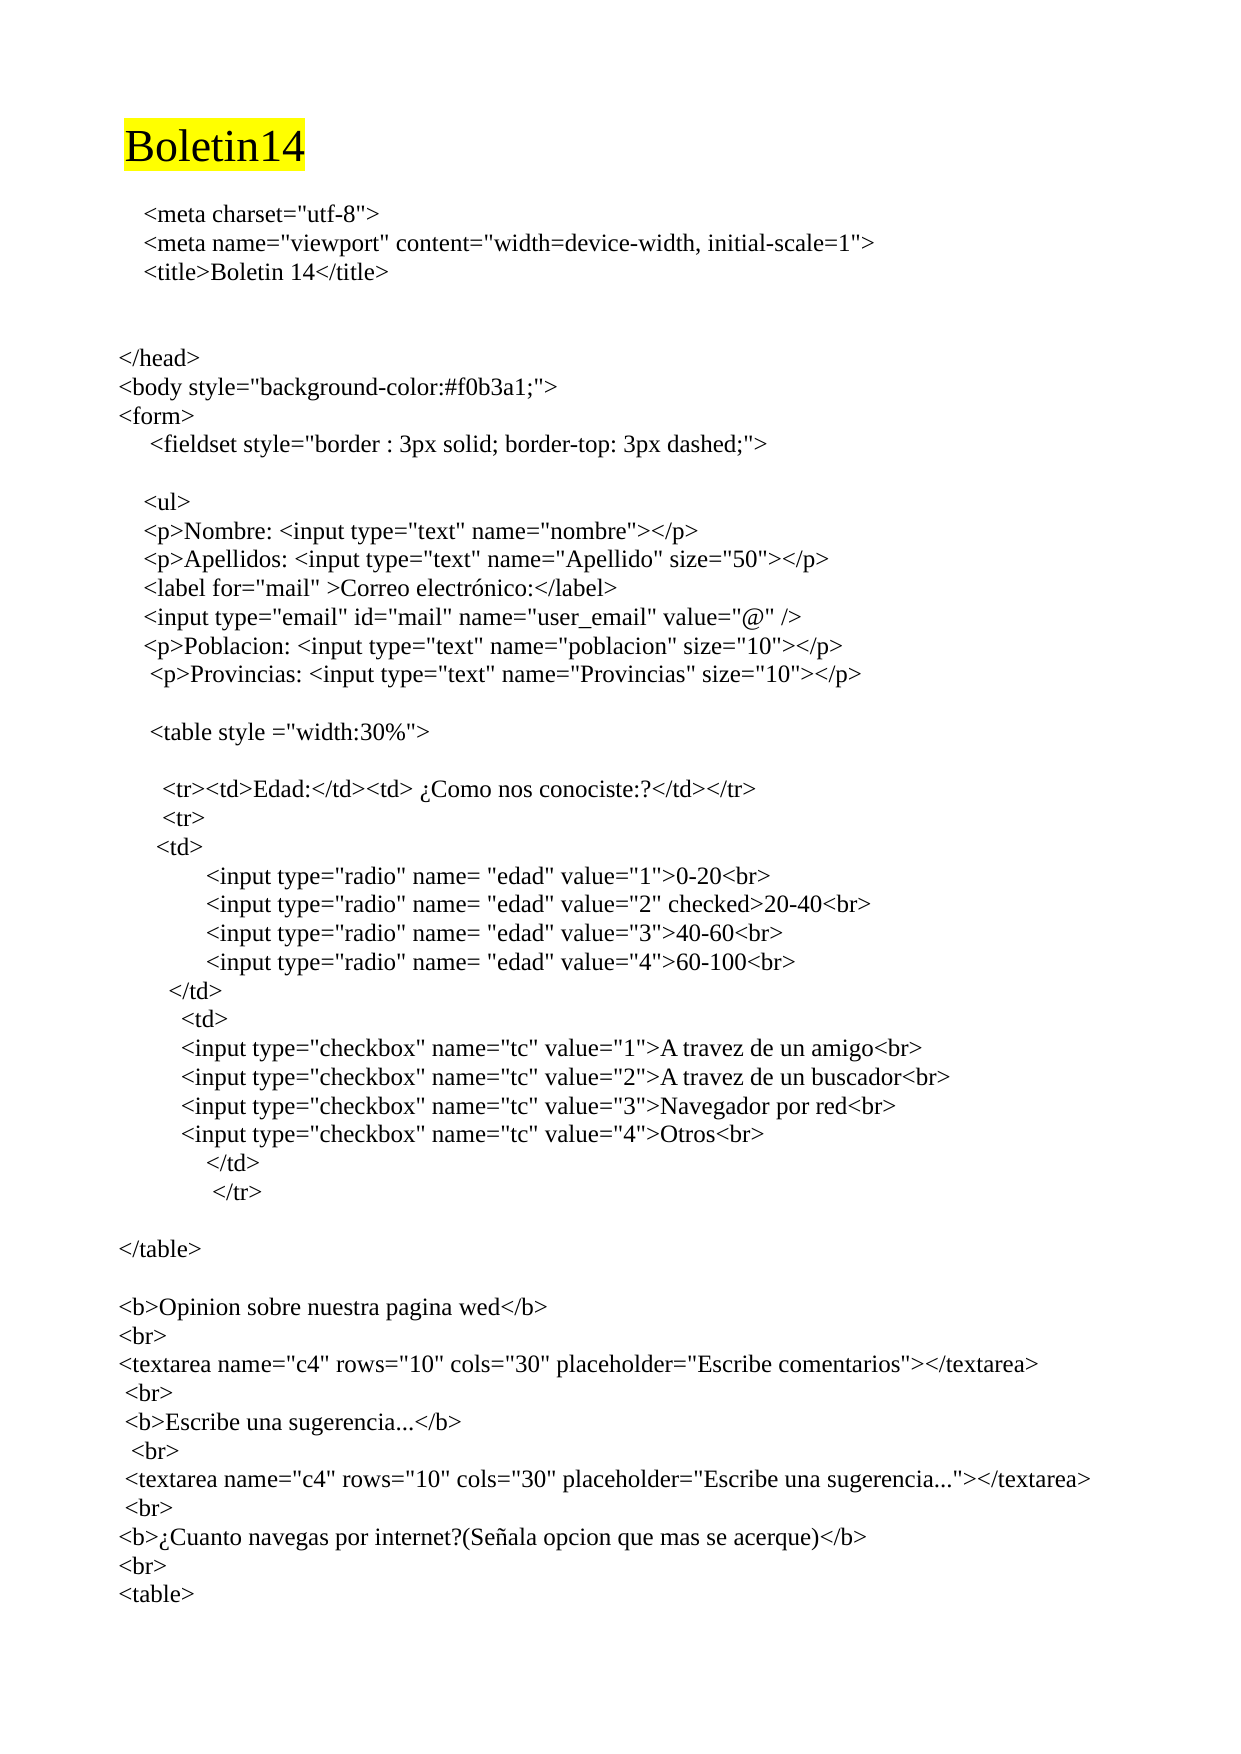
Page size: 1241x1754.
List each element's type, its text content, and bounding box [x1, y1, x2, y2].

text <td> [118, 1004, 1122, 1033]
text <input type="radio" name= "edad" value="3">40-60<br> [118, 918, 1122, 947]
text <input type="email" id="mail" name="user_email" value="@" /> [118, 602, 1122, 631]
text <p>Poblacion: <input type="text" name="poblacion" size="10"></p> [118, 631, 1122, 659]
text <p>Apellidos: <input type="text" name="Apellido" size="50"></p> [118, 544, 1122, 573]
text <meta charset="utf-8"> [118, 199, 1122, 228]
text </tr> [118, 1177, 1122, 1206]
text <textarea name="c4" rows="10" cols="30" placeholder="Escribe una sugerencia..."></textarea> [118, 1464, 1122, 1493]
text <br> [118, 1436, 1122, 1464]
text <br> [118, 1551, 1122, 1579]
text <b>Opinion sobre nuestra pagina wed</b> [118, 1292, 1122, 1321]
text <meta name="viewport" content="width=device-width, initial-scale=1"> [118, 228, 1122, 257]
text <ul> [118, 487, 1122, 516]
text </table> [118, 1234, 1122, 1263]
text <b>Escribe una sugerencia...</b> [118, 1407, 1122, 1436]
text <tr> [118, 803, 1122, 832]
text <br> [118, 1378, 1122, 1407]
text <input type="checkbox" name="tc" value="1">A travez de un amigo<br> [118, 1033, 1122, 1062]
text </td> [118, 976, 1122, 1004]
text <p>Nombre: <input type="text" name="nombre"></p> [118, 516, 1122, 544]
text <br> [118, 1493, 1122, 1522]
text Boletin14 [118, 118, 1122, 171]
text <input type="checkbox" name="tc" value="4">Otros<br> [118, 1119, 1122, 1148]
text <b>¿Cuanto navegas por internet?(Señala opcion que mas se acerque)</b> [118, 1522, 1122, 1551]
text <input type="radio" name= "edad" value="1">0-20<br> [118, 861, 1122, 889]
text <fieldset style="border : 3px solid; border-top: 3px dashed;"> [118, 429, 1122, 458]
text <p>Provincias: <input type="text" name="Provincias" size="10"></p> [118, 659, 1122, 688]
text <td> [118, 832, 1122, 861]
text <form> [118, 401, 1122, 429]
text <label for="mail" >Correo electrónico:</label> [118, 573, 1122, 602]
text <table style ="width:30%"> [118, 717, 1122, 746]
text <textarea name="c4" rows="10" cols="30" placeholder="Escribe comentarios"></textarea> [118, 1349, 1122, 1378]
text <input type="checkbox" name="tc" value="3">Navegador por red<br> [118, 1091, 1122, 1119]
text <body style="background-color:#f0b3a1;"> [118, 372, 1122, 401]
text <input type="radio" name= "edad" value="4">60-100<br> [118, 947, 1122, 976]
text <tr><td>Edad:</td><td> ¿Como nos conociste:?</td></tr> [118, 774, 1122, 803]
text </head> [118, 343, 1122, 372]
text <input type="checkbox" name="tc" value="2">A travez de un buscador<br> [118, 1062, 1122, 1091]
text </td> [118, 1148, 1122, 1177]
text <title>Boletin 14</title> [118, 257, 1122, 286]
text <br> [118, 1321, 1122, 1349]
text <table> [118, 1579, 1122, 1608]
text <input type="radio" name= "edad" value="2" checked>20-40<br> [118, 889, 1122, 918]
